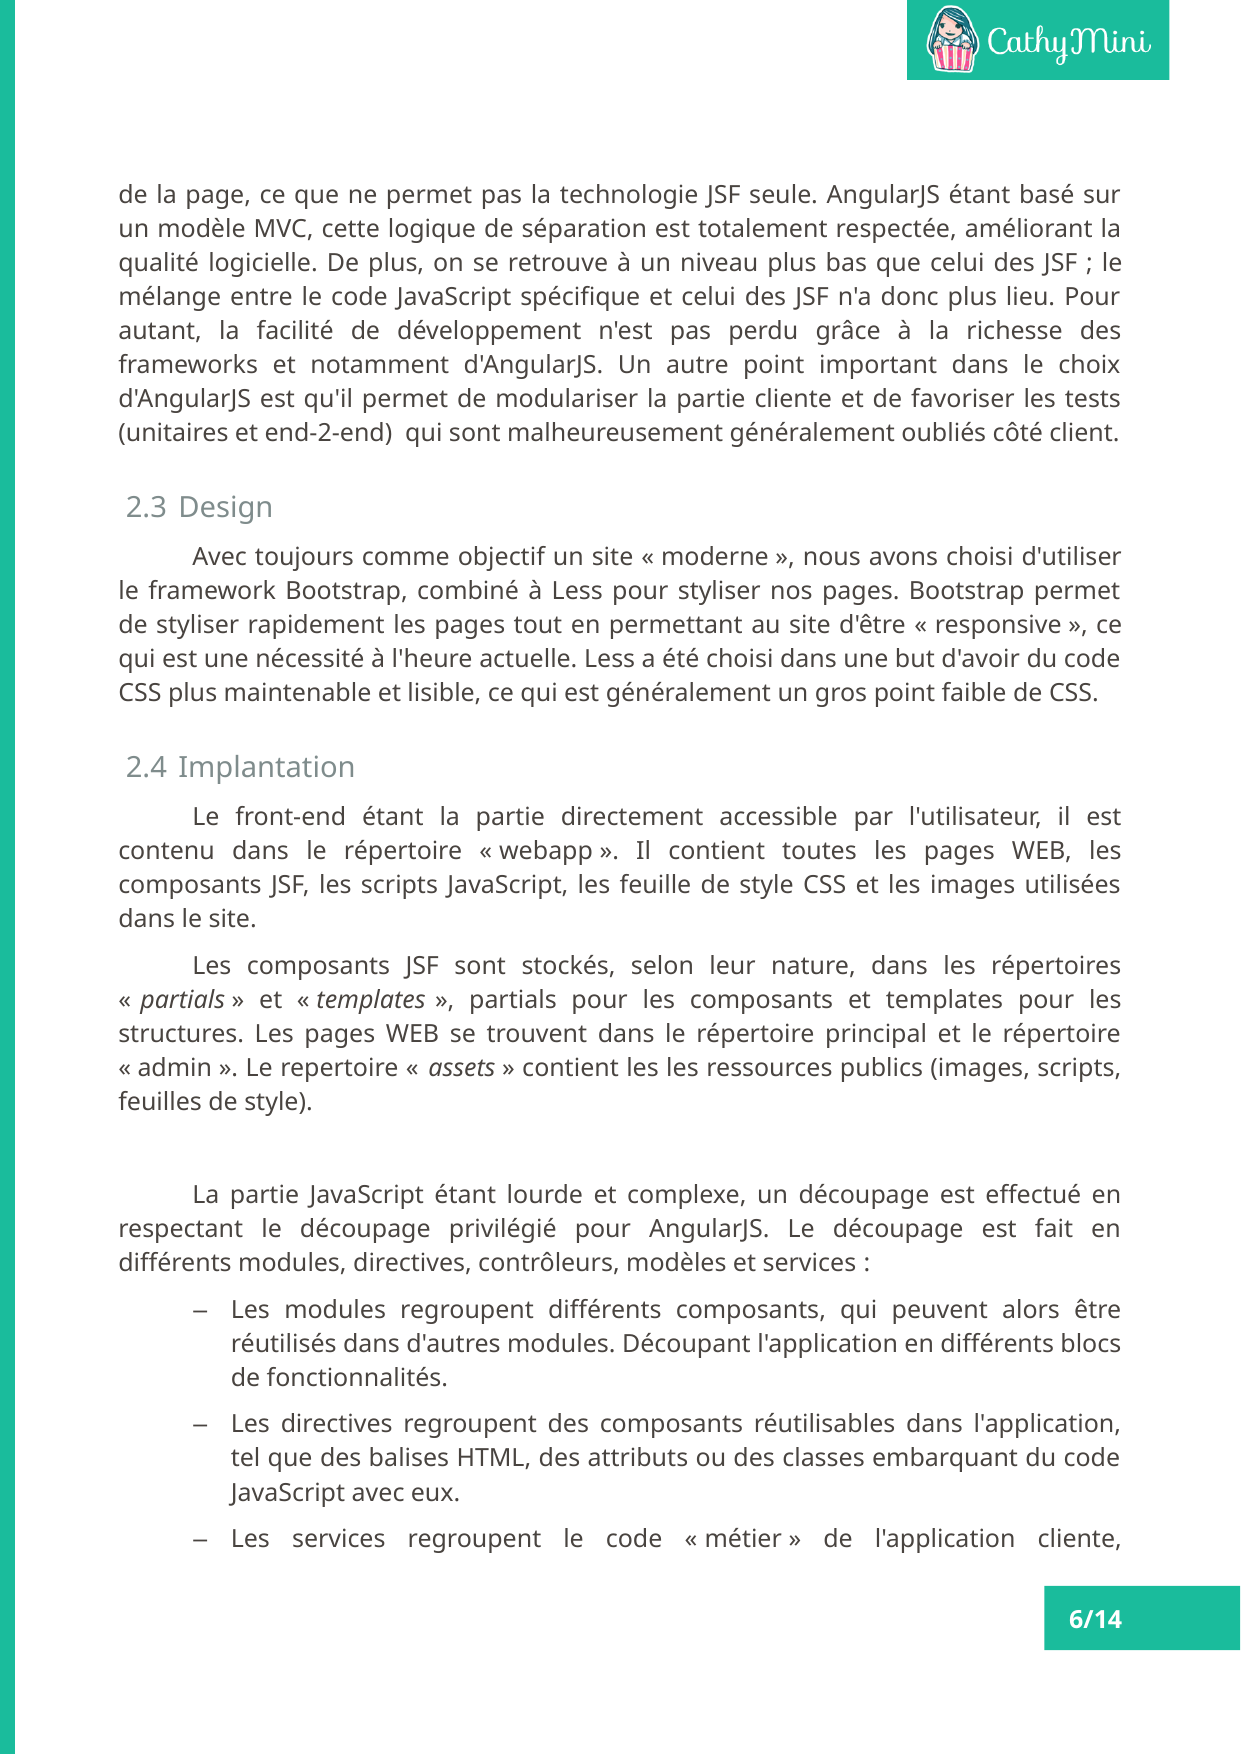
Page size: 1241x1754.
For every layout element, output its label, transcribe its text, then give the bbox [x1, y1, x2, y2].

text Avec toujours comme objectif un site « moderne », nous avons choisi d'utiliser le framework Bootstrap, combiné à Less pour styliser nos pages. Bootstrap permet de styliser rapidement les pages tout en permettant au site d'être « responsive », ce qui est une nécessité à l'heure actuelle. Less a été choisi dans une but d'avoir du code CSS plus maintenable et lisible, ce qui est généralement un gros point faible de CSS. [118, 538, 1122, 709]
text La partie JavaScript étant lourde et complexe, un découpage est effectué en respectant le découpage privilégié pour AngularJS. Le découpage est fait en différents modules, directives, contrôleurs, modèles et services : [118, 1177, 1122, 1279]
subtitle Design [118, 486, 1122, 526]
text de la page, ce que ne permet pas la technologie JSF seule. AngularJS étant basé sur un modèle MVC, cette logique de séparation est totalement respectée, améliorant la qualité logicielle. De plus, on se retrouve à un niveau plus bas que celui des JSF ; le mélange entre le code JavaScript spécifique et celui des JSF n'a donc plus lieu. Pour autant, la facilité de développement n'est pas perdu grâce à la richesse des frameworks et notamment d'AngularJS. Un autre point important dans le choix d'AngularJS est qu'il permet de modulariser la partie cliente et de favoriser les tests (unitaires et end-2-end) qui sont malheureusement généralement oubliés côté client. [118, 176, 1122, 449]
list Les services regroupent le code « métier » de l'application cliente, [193, 1521, 1122, 1555]
list Les modules regroupent différents composants, qui peuvent alors être réutilisés dans d'autres modules. Découpant l'application en différents blocs de fonctionnalités. [193, 1291, 1122, 1393]
text Les composants JSF sont stockés, selon leur nature, dans les répertoires « partials » et « templates », partials pour les composants et templates pour les structures. Les pages WEB se trouvent dans le répertoire principal et le répertoire « admin ». Le repertoire « assets » contient les les ressources publics (images, scripts, feuilles de style). [118, 947, 1122, 1118]
list Les directives regroupent des composants réutilisables dans l'application, tel que des balises HTML, des attributs ou des classes embarquant du code JavaScript avec eux. [193, 1406, 1122, 1508]
text Le front-end étant la partie directement accessible par l'utilisateur, il est contenu dans le répertoire « webapp ». Il contient toutes les pages WEB, les composants JSF, les scripts JavaScript, les feuille de style CSS et les images utilisées dans le site. [118, 798, 1122, 935]
subtitle Implantation [118, 746, 1122, 786]
